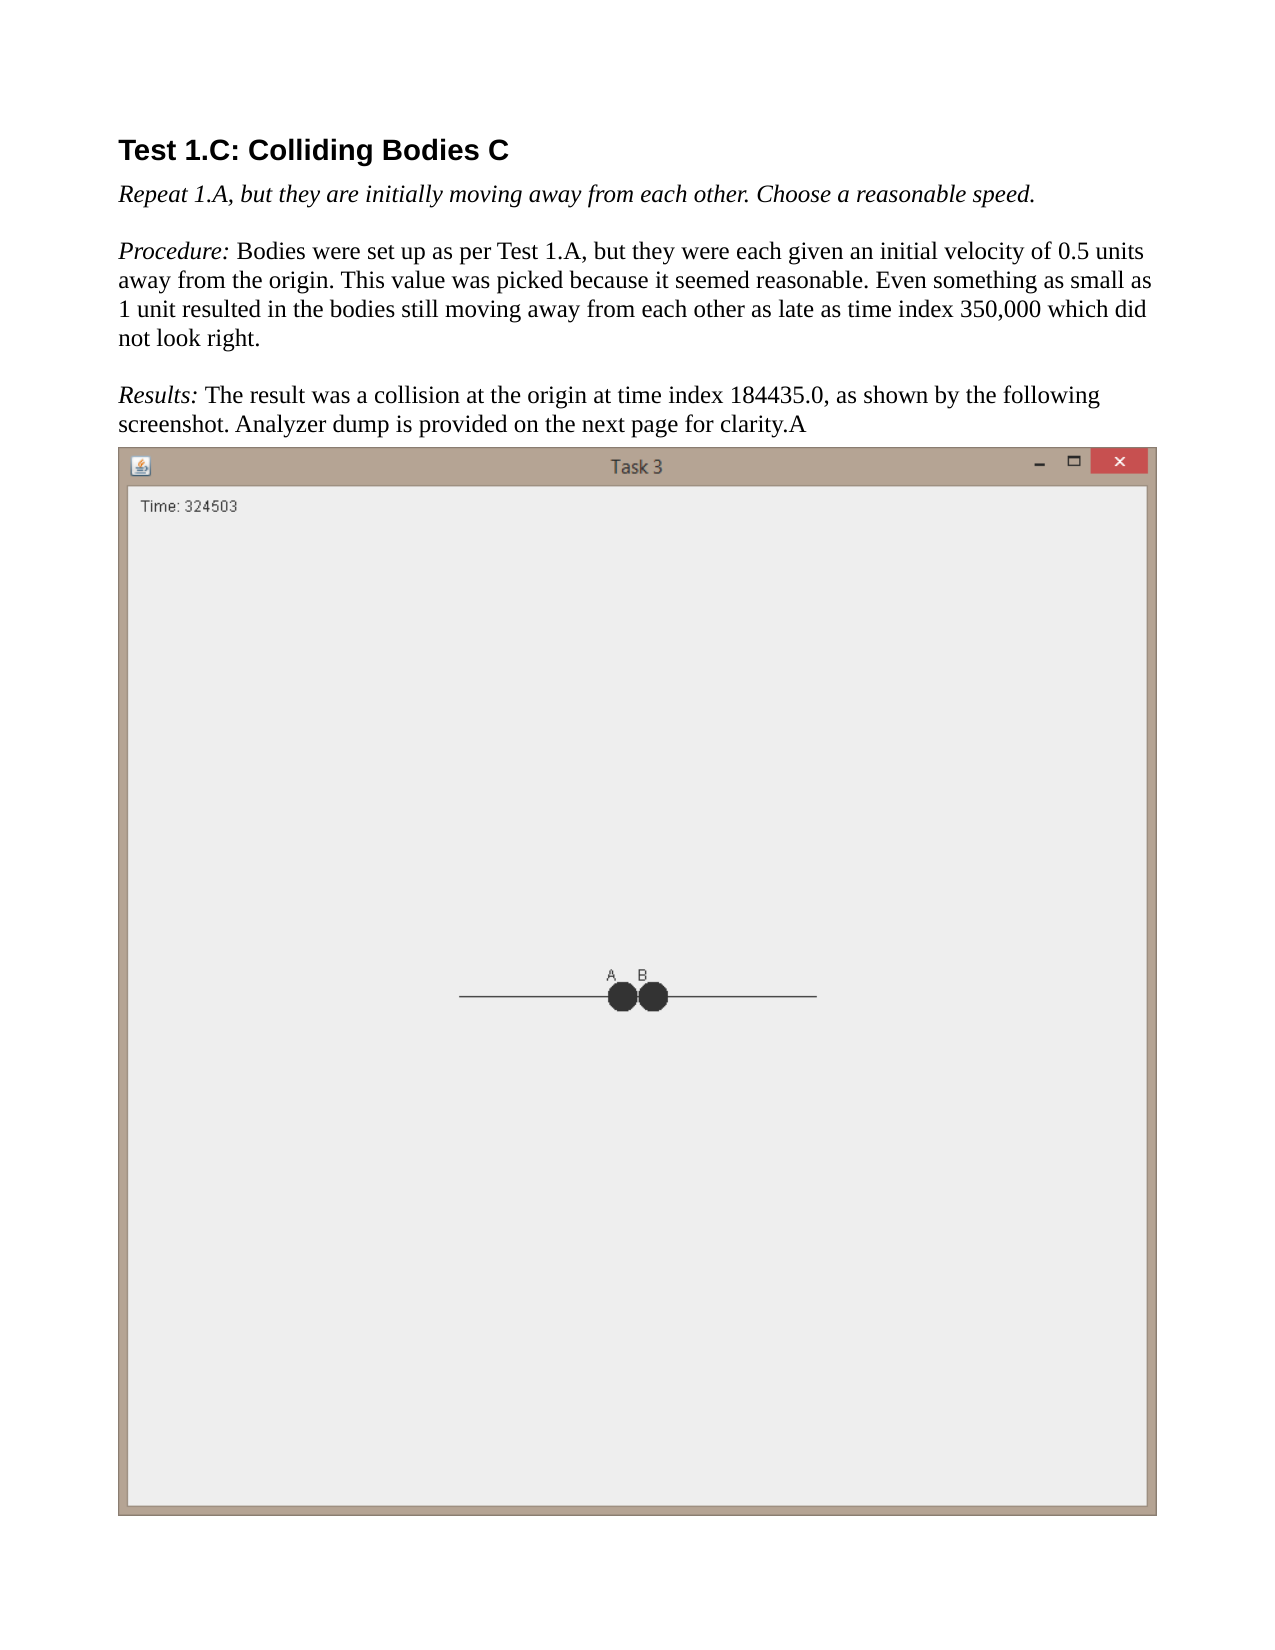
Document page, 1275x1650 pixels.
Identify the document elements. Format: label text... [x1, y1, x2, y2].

text Procedure: Bodies were set up as per Test 1.A, but they were each given an initial velocity of 0.5 units away from the origin. This value was picked because it seemed reasonable. Even something as small as 1 unit resulted in the bodies still moving away from each other as late as time index 350,000 which did not look right. [118, 236, 1157, 351]
picture [118, 447, 1157, 1516]
subtitle Test 1.C: Colliding Bodies C [118, 133, 1157, 166]
text Repeat 1.A, but they are initially moving away from each other. Choose a reasonable speed. [118, 179, 1157, 208]
text Results: The result was a collision at the origin at time index 184435.0, as shown by the following screenshot. Analyzer dump is provided on the next page for clarity.A [118, 380, 1157, 438]
